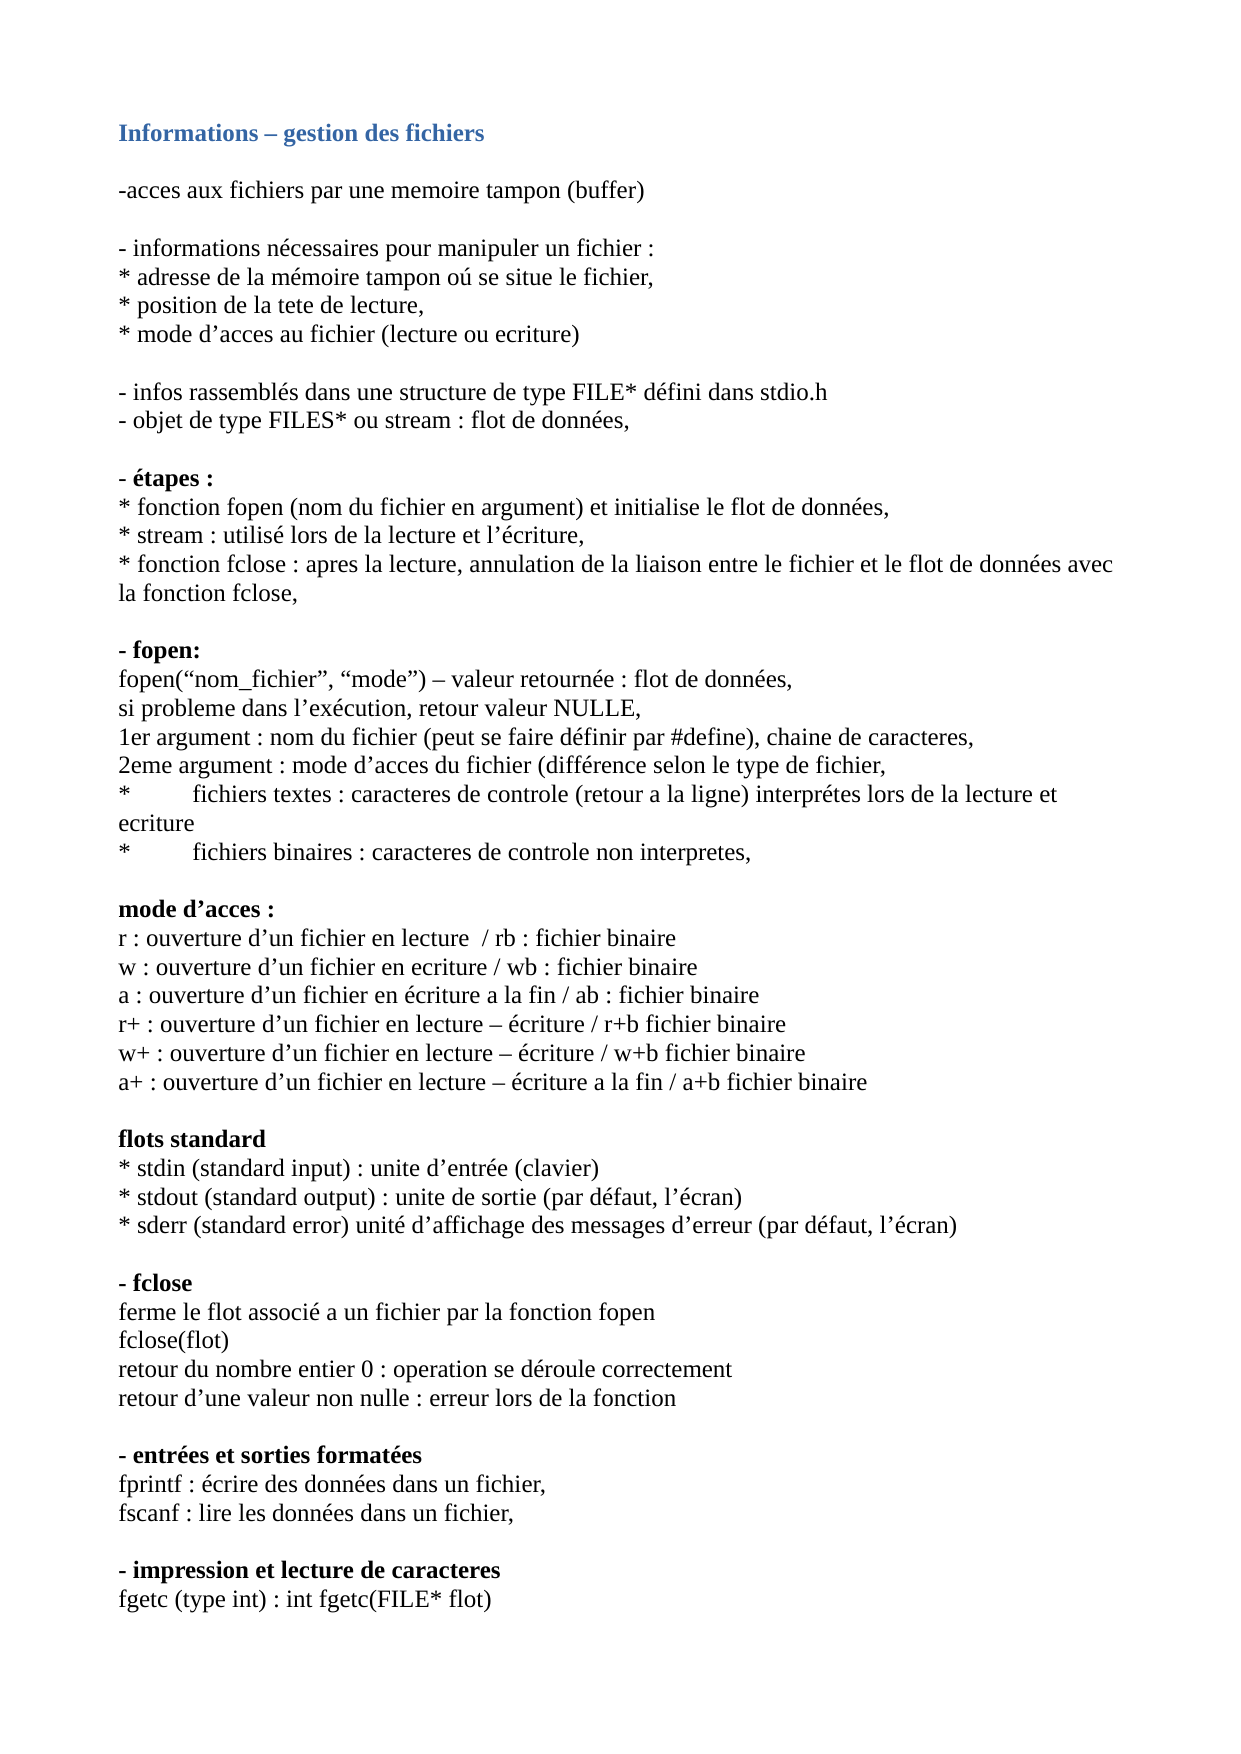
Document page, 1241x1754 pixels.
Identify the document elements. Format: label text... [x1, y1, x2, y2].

text - informations nécessaires pour manipuler un fichier : [118, 233, 1122, 262]
text ferme le flot associé a un fichier par la fonction fopen [118, 1297, 1122, 1326]
text 2eme argument : mode d’acces du fichier (différence selon le type de fichier, [118, 751, 1122, 779]
text - étapes : [118, 463, 1122, 492]
text - objet de type FILES* ou stream : flot de données, [118, 406, 1122, 434]
text * stream : utilisé lors de la lecture et l’écriture, [118, 521, 1122, 549]
text si probleme dans l’exécution, retour valeur NULLE, [118, 693, 1122, 722]
text a : ouverture d’un fichier en écriture a la fin / ab : fichier binaire [118, 981, 1122, 1009]
text - impression et lecture de caracteres [118, 1556, 1122, 1584]
text 1er argument : nom du fichier (peut se faire définir par #define), chaine de caracteres, [118, 722, 1122, 751]
text * mode d’acces au fichier (lecture ou ecriture) [118, 319, 1122, 348]
text * stdout (standard output) : unite de sortie (par défaut, l’écran) [118, 1182, 1122, 1211]
text -acces aux fichiers par une memoire tampon (buffer) [118, 176, 1122, 204]
text r : ouverture d’un fichier en lecture / rb : fichier binaire [118, 923, 1122, 952]
text * fichiers textes : caracteres de controle (retour a la ligne) interprétes lors de la lecture et ecriture [118, 779, 1122, 837]
text * stdin (standard input) : unite d’entrée (clavier) [118, 1153, 1122, 1182]
text fopen(“nom_fichier”, “mode”) – valeur retournée : flot de données, [118, 664, 1122, 693]
text fprintf : écrire des données dans un fichier, [118, 1469, 1122, 1498]
text fscanf : lire les données dans un fichier, [118, 1498, 1122, 1527]
text r+ : ouverture d’un fichier en lecture – écriture / r+b fichier binaire [118, 1009, 1122, 1038]
text * position de la tete de lecture, [118, 291, 1122, 319]
text * fichiers binaires : caracteres de controle non interpretes, [118, 837, 1122, 866]
text fgetc (type int) : int fgetc(FILE* flot) [118, 1584, 1122, 1613]
text - infos rassemblés dans une structure de type FILE* défini dans stdio.h [118, 377, 1122, 406]
text Informations – gestion des fichiers [118, 118, 1122, 147]
text a+ : ouverture d’un fichier en lecture – écriture a la fin / a+b fichier binaire [118, 1067, 1122, 1096]
text retour d’une valeur non nulle : erreur lors de la fonction [118, 1383, 1122, 1412]
text retour du nombre entier 0 : operation se déroule correctement [118, 1354, 1122, 1383]
text w+ : ouverture d’un fichier en lecture – écriture / w+b fichier binaire [118, 1038, 1122, 1067]
text fclose(flot) [118, 1326, 1122, 1354]
text * fonction fclose : apres la lecture, annulation de la liaison entre le fichier et le flot de données avec la fonction fclose, [118, 549, 1122, 607]
text - fopen: [118, 636, 1122, 664]
text mode d’acces : [118, 894, 1122, 923]
text flots standard [118, 1124, 1122, 1153]
text w : ouverture d’un fichier en ecriture / wb : fichier binaire [118, 952, 1122, 981]
text - fclose [118, 1268, 1122, 1297]
text * fonction fopen (nom du fichier en argument) et initialise le flot de données, [118, 492, 1122, 521]
text * adresse de la mémoire tampon oú se situe le fichier, [118, 262, 1122, 291]
text - entrées et sorties formatées [118, 1441, 1122, 1469]
text * sderr (standard error) unité d’affichage des messages d’erreur (par défaut, l’écran) [118, 1211, 1122, 1239]
